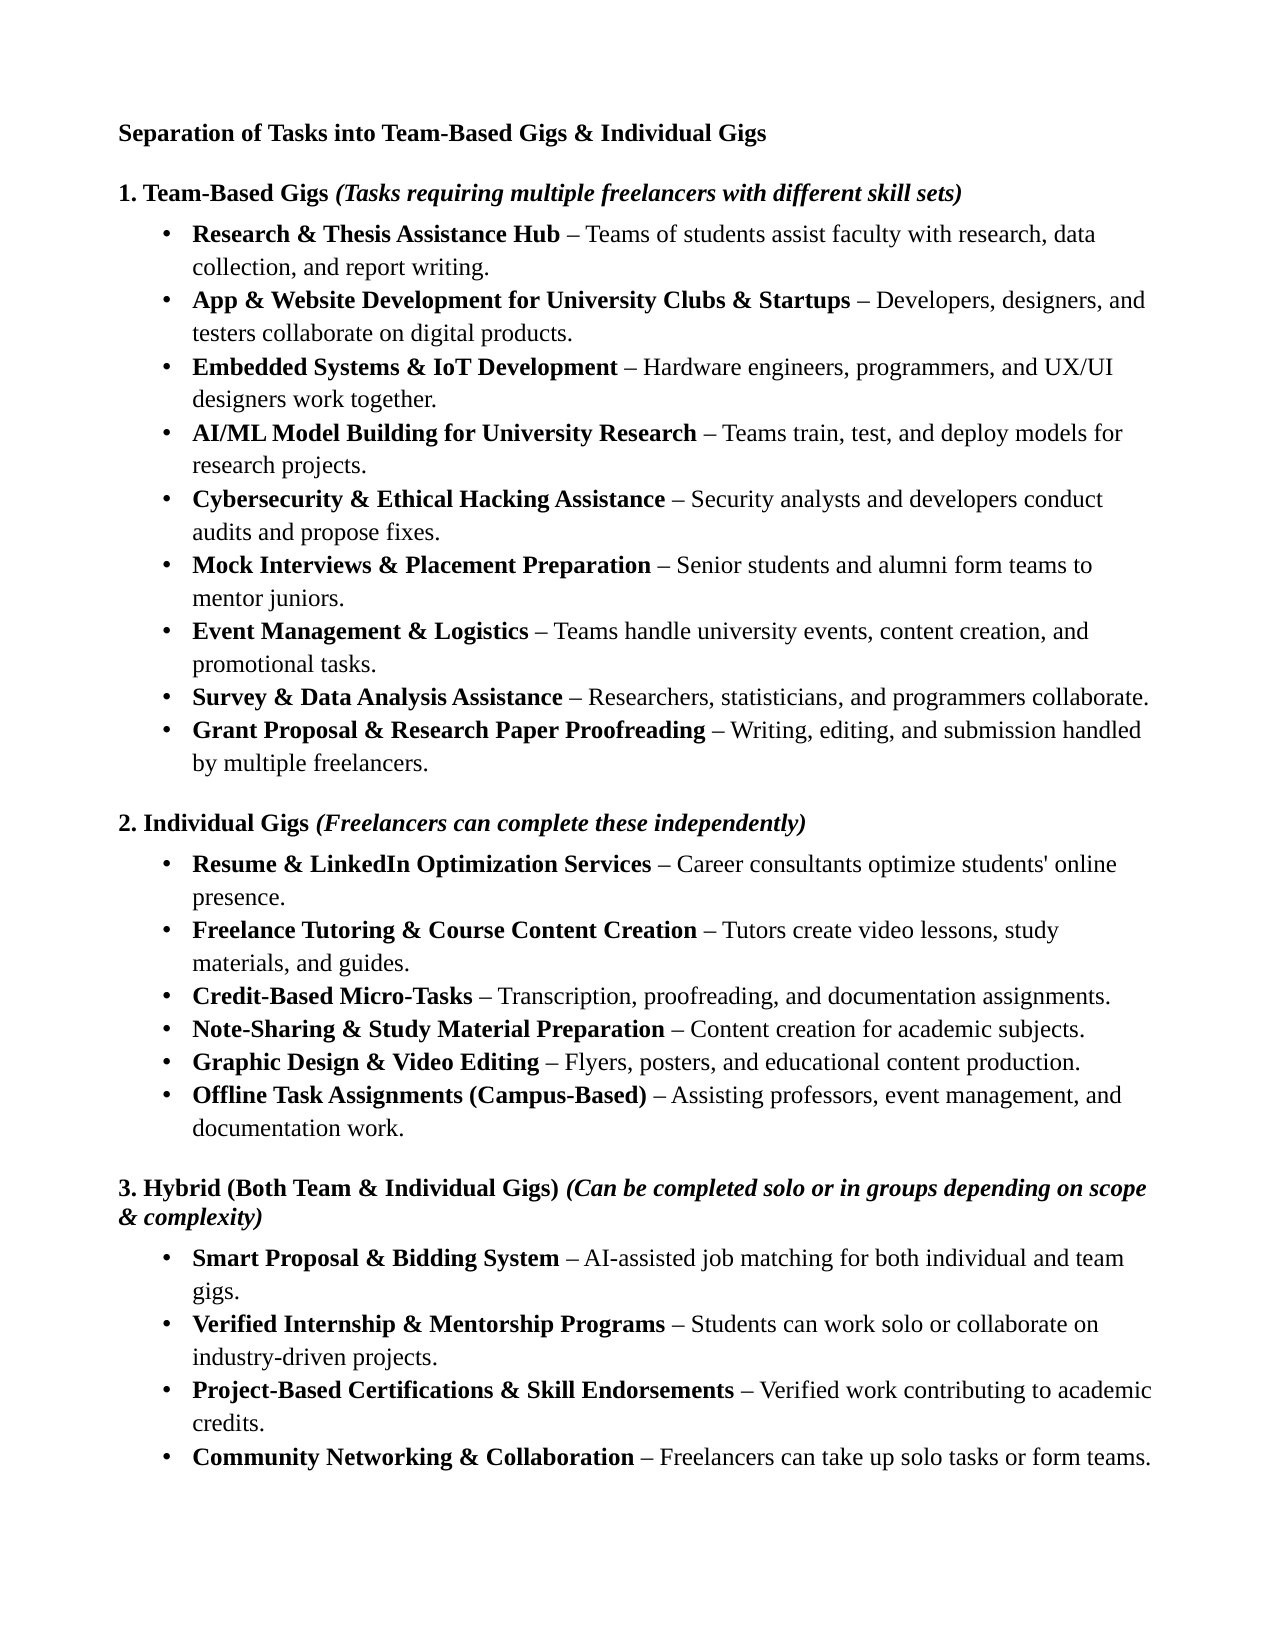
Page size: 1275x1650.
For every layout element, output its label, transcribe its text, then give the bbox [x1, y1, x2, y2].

list Credit-Based Micro-Tasks – Transcription, proofreading, and documentation assignments. [162, 981, 1157, 1010]
list Event Management & Logistics – Teams handle university events, content creation, and promotional tasks. [162, 616, 1157, 677]
list Embedded Systems & IoT Development – Hardware engineers, programmers, and UX/UI designers work together. [162, 352, 1157, 413]
list Project-Based Certifications & Skill Endorsements – Verified work contributing to academic credits. [162, 1376, 1157, 1437]
list Verified Internship & Mentorship Programs – Students can work solo or collaborate on industry-driven projects. [162, 1309, 1157, 1371]
list Community Networking & Collaboration – Freelancers can take up solo tasks or form teams. [162, 1442, 1157, 1470]
subtitle 3. Hybrid (Both Team & Individual Gigs) (Can be completed solo or in groups depending on scope & complexity) [118, 1173, 1157, 1231]
list Resume & LinkedIn Optimization Services – Career consultants optimize students' online presence. [162, 849, 1157, 911]
subtitle 2. Individual Gigs (Freelancers can complete these independently) [118, 808, 1157, 837]
list Note-Sharing & Study Material Preparation – Content creation for academic subjects. [162, 1014, 1157, 1043]
subtitle 1. Team-Based Gigs (Tasks requiring multiple freelancers with different skill sets) [118, 178, 1157, 207]
list Graphic Design & Video Editing – Flyers, posters, and educational content production. [162, 1047, 1157, 1076]
list Research & Thesis Assistance Hub – Teams of students assist faculty with research, data collection, and report writing. [162, 219, 1157, 281]
list Mock Interviews & Placement Preparation – Senior students and alumni form teams to mentor juniors. [162, 550, 1157, 611]
list App & Website Development for University Clubs & Startups – Developers, designers, and testers collaborate on digital products. [162, 286, 1157, 347]
list Freelance Tutoring & Course Content Creation – Tutors create video lessons, study materials, and guides. [162, 915, 1157, 977]
list Cybersecurity & Ethical Hacking Assistance – Security analysts and developers conduct audits and propose fixes. [162, 484, 1157, 545]
list Offline Task Assignments (Campus-Based) – Assisting professors, event management, and documentation work. [162, 1080, 1157, 1142]
text Separation of Tasks into Team-Based Gigs & Individual Gigs [118, 118, 1157, 147]
list Smart Proposal & Bidding System – AI-assisted job matching for both individual and team gigs. [162, 1243, 1157, 1305]
list Grant Proposal & Research Paper Proofreading – Writing, editing, and submission handled by multiple freelancers. [162, 715, 1157, 777]
list Survey & Data Analysis Assistance – Researchers, statisticians, and programmers collaborate. [162, 682, 1157, 711]
list AI/ML Model Building for University Research – Teams train, test, and deploy models for research projects. [162, 418, 1157, 479]
